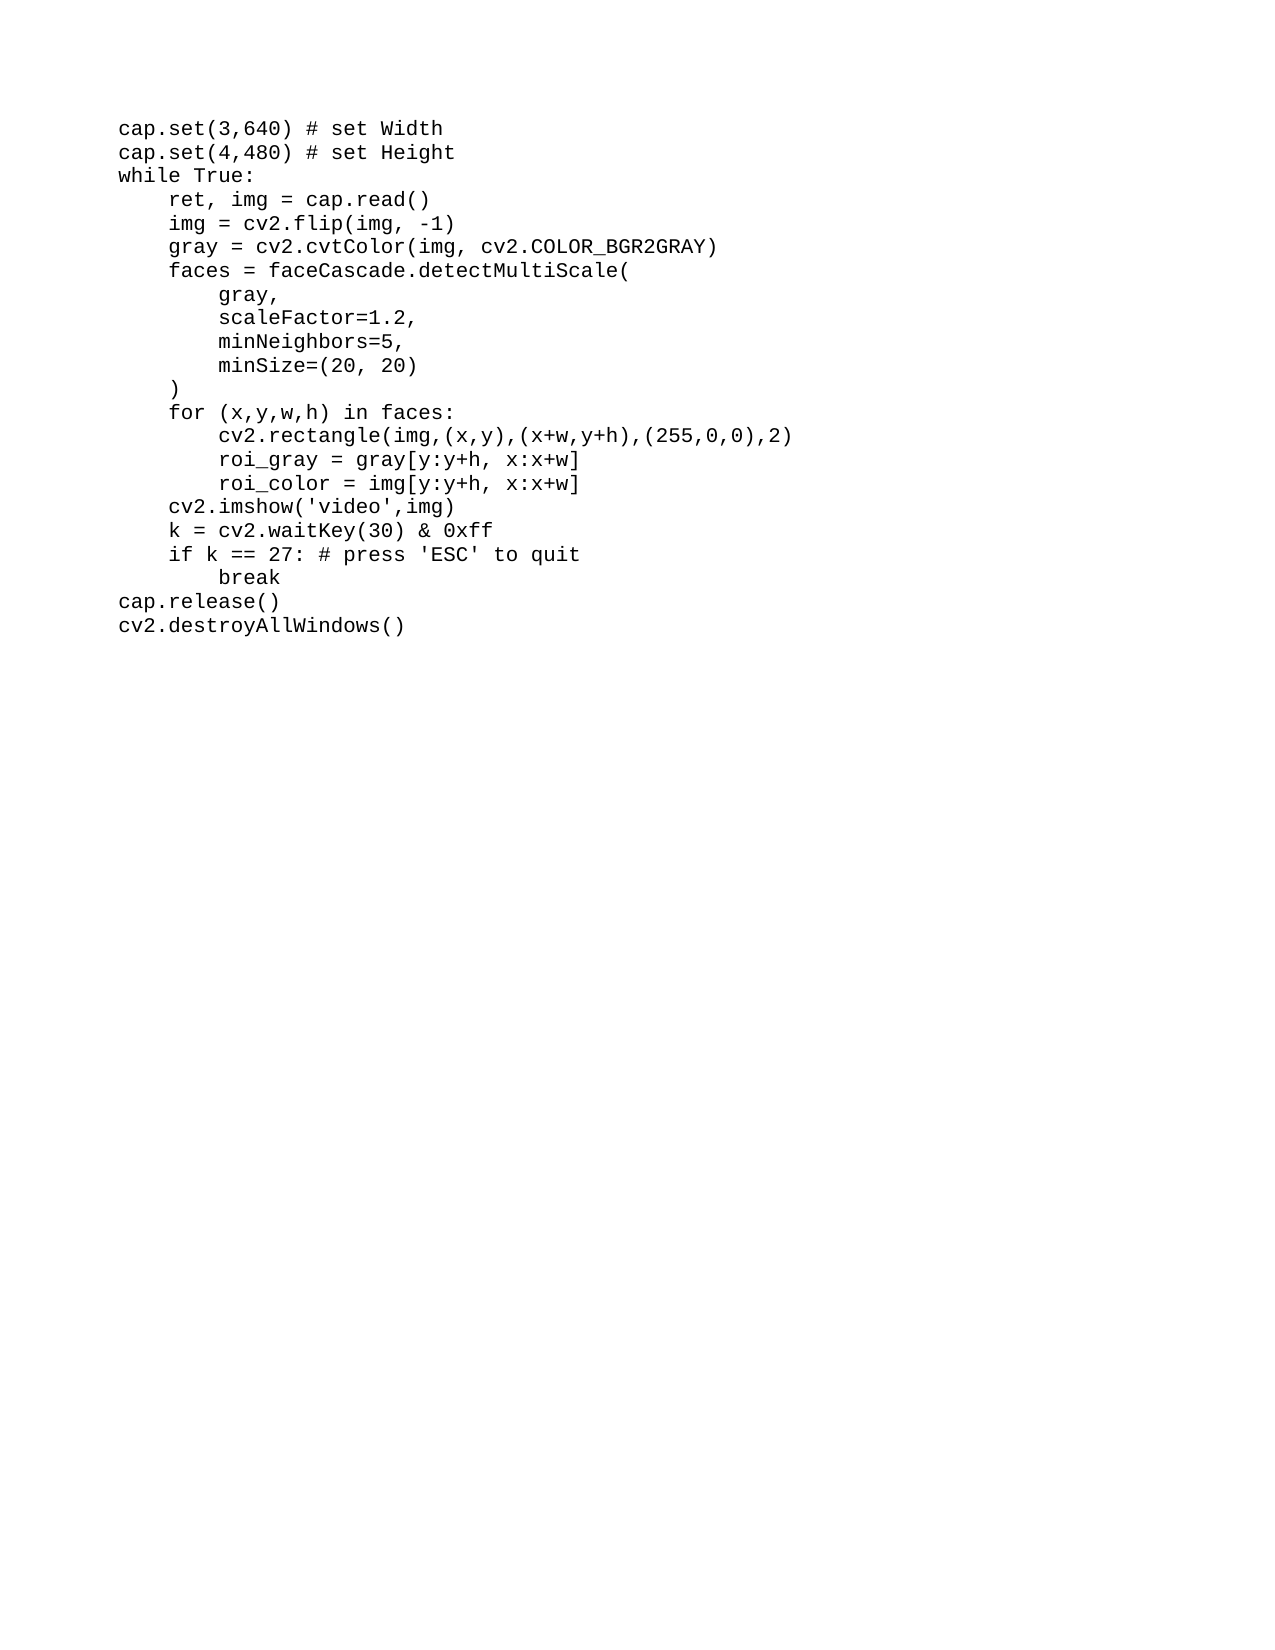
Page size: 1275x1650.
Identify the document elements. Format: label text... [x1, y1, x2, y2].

text img = cv2.flip(img, -1) [118, 213, 1157, 236]
text if k == 27: # press 'ESC' to quit [118, 544, 1157, 567]
text cv2.imshow('video',img) [118, 496, 1157, 520]
text gray, [118, 284, 1157, 307]
text ) [118, 378, 1157, 402]
text for (x,y,w,h) in faces: [118, 402, 1157, 426]
text minNeighbors=5, [118, 331, 1157, 354]
text cap.set(3,640) # set Width [118, 118, 1157, 142]
text cap.release() [118, 591, 1157, 615]
text cv2.rectangle(img,(x,y),(x+w,y+h),(255,0,0),2) [118, 426, 1157, 449]
text cv2.destroyAllWindows() [118, 615, 1157, 638]
text faces = faceCascade.detectMultiScale( [118, 260, 1157, 284]
text roi_color = img[y:y+h, x:x+w] [118, 473, 1157, 496]
text cap.set(4,480) # set Height [118, 142, 1157, 165]
text ret, img = cap.read() [118, 189, 1157, 213]
text k = cv2.waitKey(30) & 0xff [118, 520, 1157, 544]
text roi_gray = gray[y:y+h, x:x+w] [118, 449, 1157, 473]
text minSize=(20, 20) [118, 354, 1157, 378]
text while True: [118, 165, 1157, 189]
text scaleFactor=1.2, [118, 307, 1157, 331]
text break [118, 567, 1157, 591]
text gray = cv2.cvtColor(img, cv2.COLOR_BGR2GRAY) [118, 236, 1157, 260]
